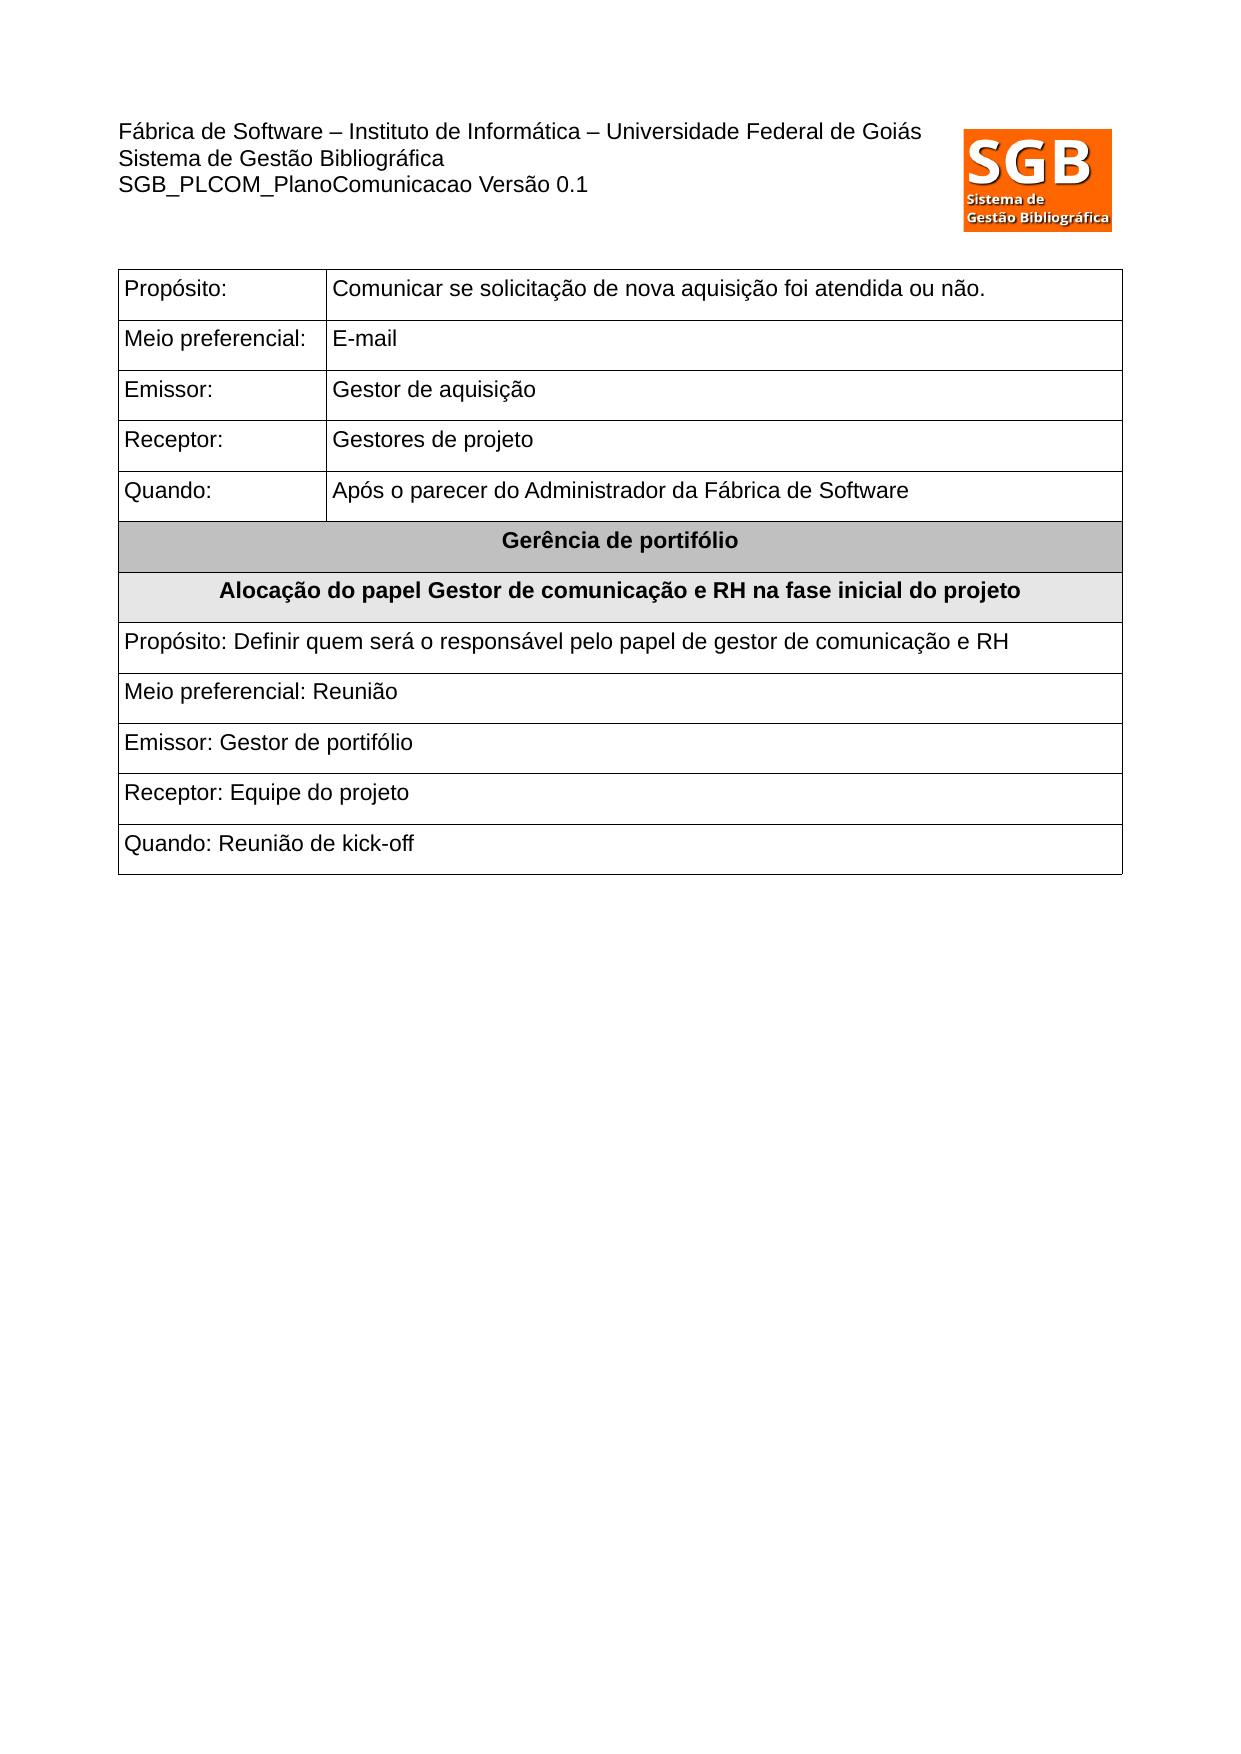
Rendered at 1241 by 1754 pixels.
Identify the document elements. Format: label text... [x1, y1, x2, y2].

table_cell Quando: Reunião de kick-off [119, 825, 1122, 874]
table_cell Gestor de aquisição [327, 371, 1122, 420]
table_cell Gerência de portifólio [119, 522, 1122, 572]
table_cell Após o parecer do Administrador da Fábrica de Software [327, 472, 1122, 521]
table_cell E-mail [327, 321, 1122, 370]
table_cell Propósito: [119, 270, 326, 319]
picture [963, 129, 1112, 232]
table_cell Propósito: Definir quem será o responsável pelo papel de gestor de comunicação e RH [119, 623, 1122, 672]
table_cell Comunicar se solicitação de nova aquisição foi atendida ou não. [327, 270, 1122, 319]
table_cell Emissor: Gestor de portifólio [119, 724, 1122, 773]
table_cell Meio preferencial: [119, 321, 326, 370]
table_cell Emissor: [119, 371, 326, 420]
table_cell Gestores de projeto [327, 421, 1122, 471]
table_cell Meio preferencial: Reunião [119, 674, 1122, 723]
table_cell Alocação do papel Gestor de comunicação e RH na fase inicial do projeto [119, 573, 1122, 622]
table_cell Receptor: Equipe do projeto [119, 774, 1122, 824]
table_cell Quando: [119, 472, 326, 521]
table_cell Receptor: [119, 421, 326, 471]
